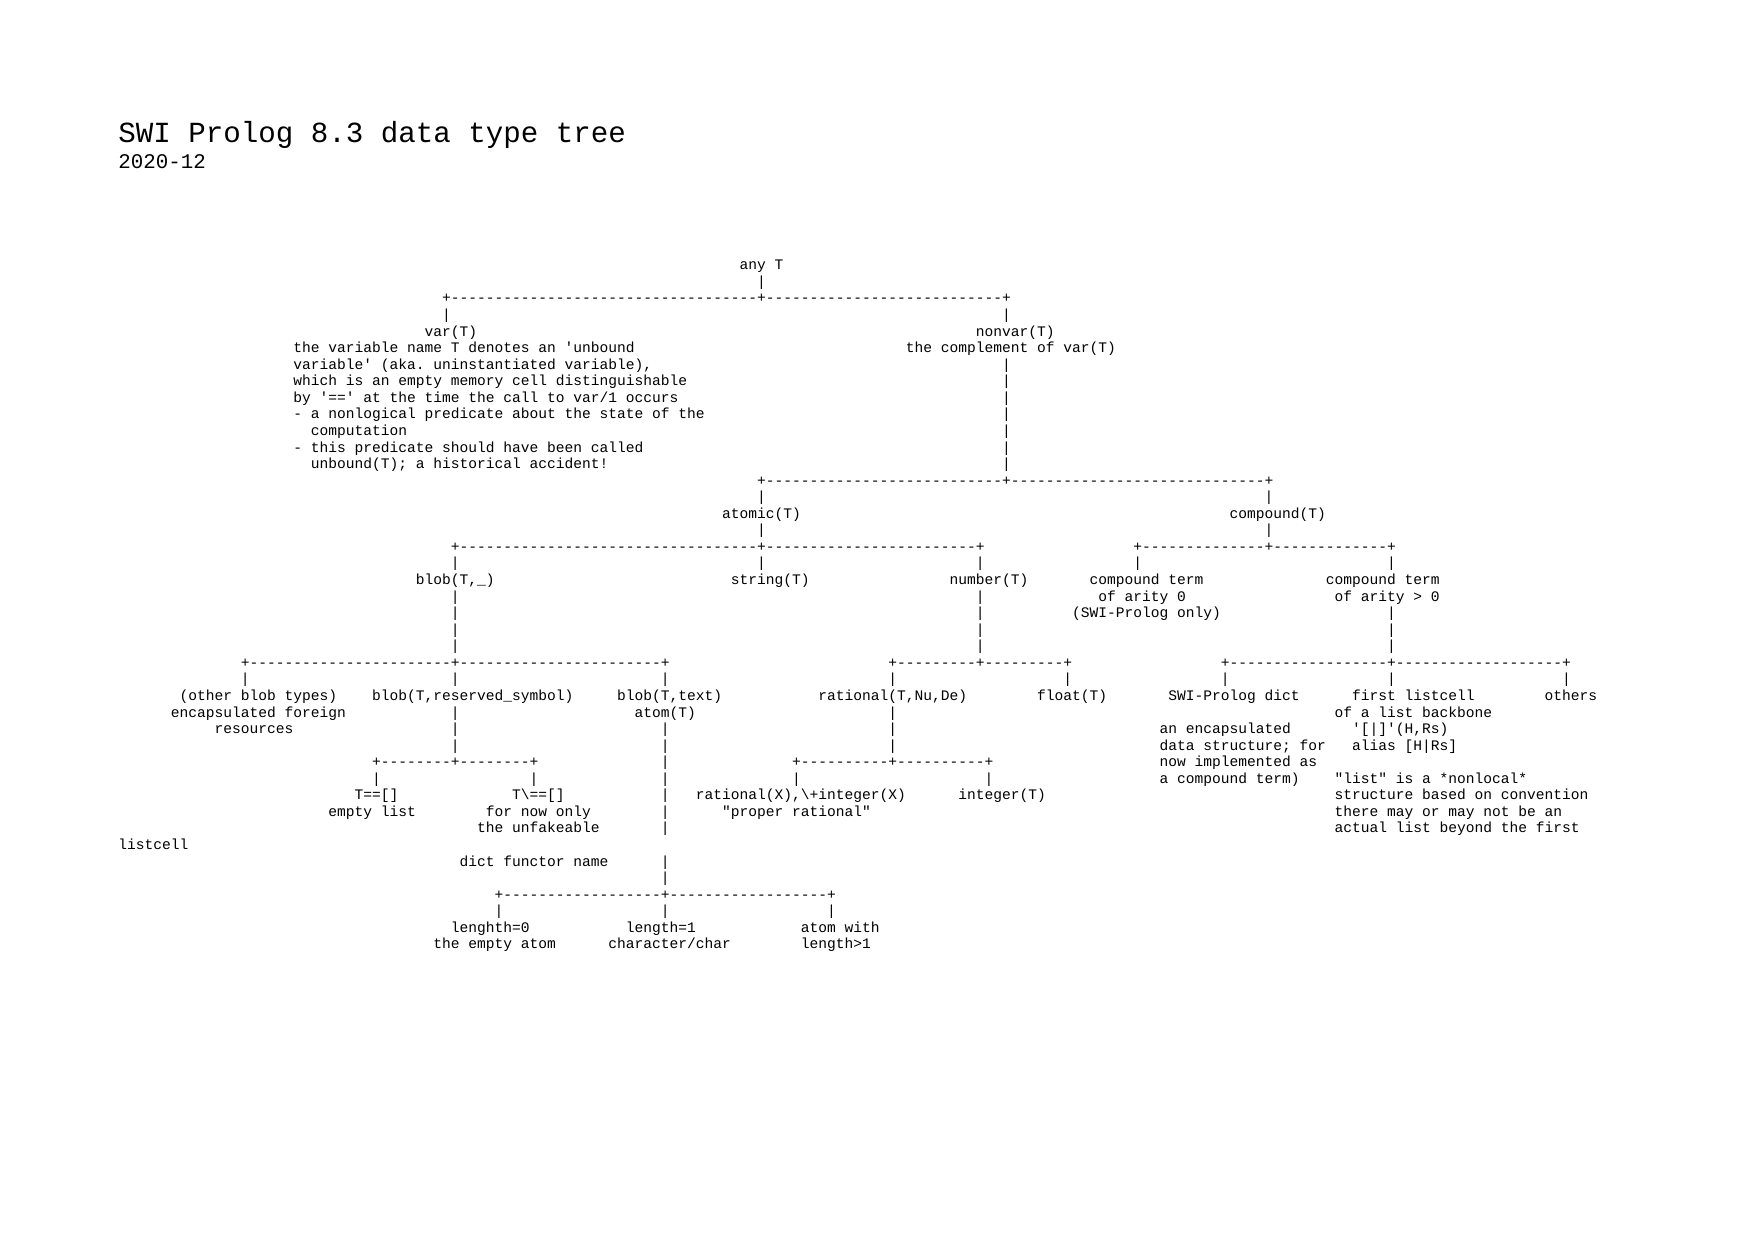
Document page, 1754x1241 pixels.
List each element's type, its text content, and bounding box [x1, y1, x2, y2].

text +----------------------------------+------------------------+ +--------------+-------------+ [118, 539, 1636, 556]
text the empty atom character/char length>1 [118, 937, 1636, 953]
text lenghth=0 length=1 atom with [118, 920, 1636, 937]
text 2020-12 [118, 151, 1636, 175]
text atomic(T) compound(T) [118, 506, 1636, 523]
text dict functor name | [118, 854, 1636, 870]
text (other blob types) blob(T,reserved_symbol) blob(T,text) rational(T,Nu,De) float(T) SWI-Prolog dict first listcell others [118, 688, 1636, 705]
text +------------------+------------------+ [118, 887, 1636, 903]
text variable' (aka. uninstantiated variable), | [118, 357, 1636, 373]
text | | of arity 0 of arity > 0 [118, 589, 1636, 605]
text +---------------------------+-----------------------------+ [118, 473, 1636, 489]
text blob(T,_) string(T) number(T) compound term compound term [118, 572, 1636, 589]
text the variable name T denotes an 'unbound the complement of var(T) [118, 340, 1636, 357]
text SWI Prolog 8.3 data type tree [118, 118, 1636, 151]
text unbound(T); a historical accident! | [118, 456, 1636, 473]
text computation | [118, 423, 1636, 440]
text the unfakeable | actual list beyond the first listcell [118, 821, 1636, 854]
text | | | | | a compound term) "list" is a *nonlocal* [118, 771, 1636, 788]
text | [118, 870, 1636, 887]
text +-----------------------+-----------------------+ +---------+---------+ +------------------+-------------------+ [118, 655, 1636, 672]
text any T [118, 258, 1636, 274]
text | | | | | | | | [118, 672, 1636, 688]
text | | | [118, 622, 1636, 638]
text - a nonlogical predicate about the state of the | [118, 407, 1636, 423]
text | | (SWI-Prolog only) | [118, 605, 1636, 622]
text - this predicate should have been called | [118, 440, 1636, 456]
text | | [118, 307, 1636, 324]
text var(T) nonvar(T) [118, 324, 1636, 340]
text | | | [118, 638, 1636, 655]
text | [118, 274, 1636, 291]
text empty list for now only | "proper rational" there may or may not be an [118, 804, 1636, 821]
text T==[] T\==[] | rational(X),\+integer(X) integer(T) structure based on convention [118, 788, 1636, 804]
text resources | | | an encapsulated '[|]'(H,Rs) [118, 721, 1636, 738]
text | | [118, 523, 1636, 539]
text which is an empty memory cell distinguishable | [118, 373, 1636, 390]
text by '==' at the time the call to var/1 occurs | [118, 390, 1636, 407]
text | | | [118, 903, 1636, 920]
text | | | data structure; for alias [H|Rs] [118, 738, 1636, 754]
text | | [118, 489, 1636, 506]
text +-----------------------------------+---------------------------+ [118, 291, 1636, 307]
text | | | | | [118, 556, 1636, 572]
text +--------+--------+ | +----------+----------+ now implemented as [118, 754, 1636, 771]
text encapsulated foreign | atom(T) | of a list backbone [118, 705, 1636, 721]
